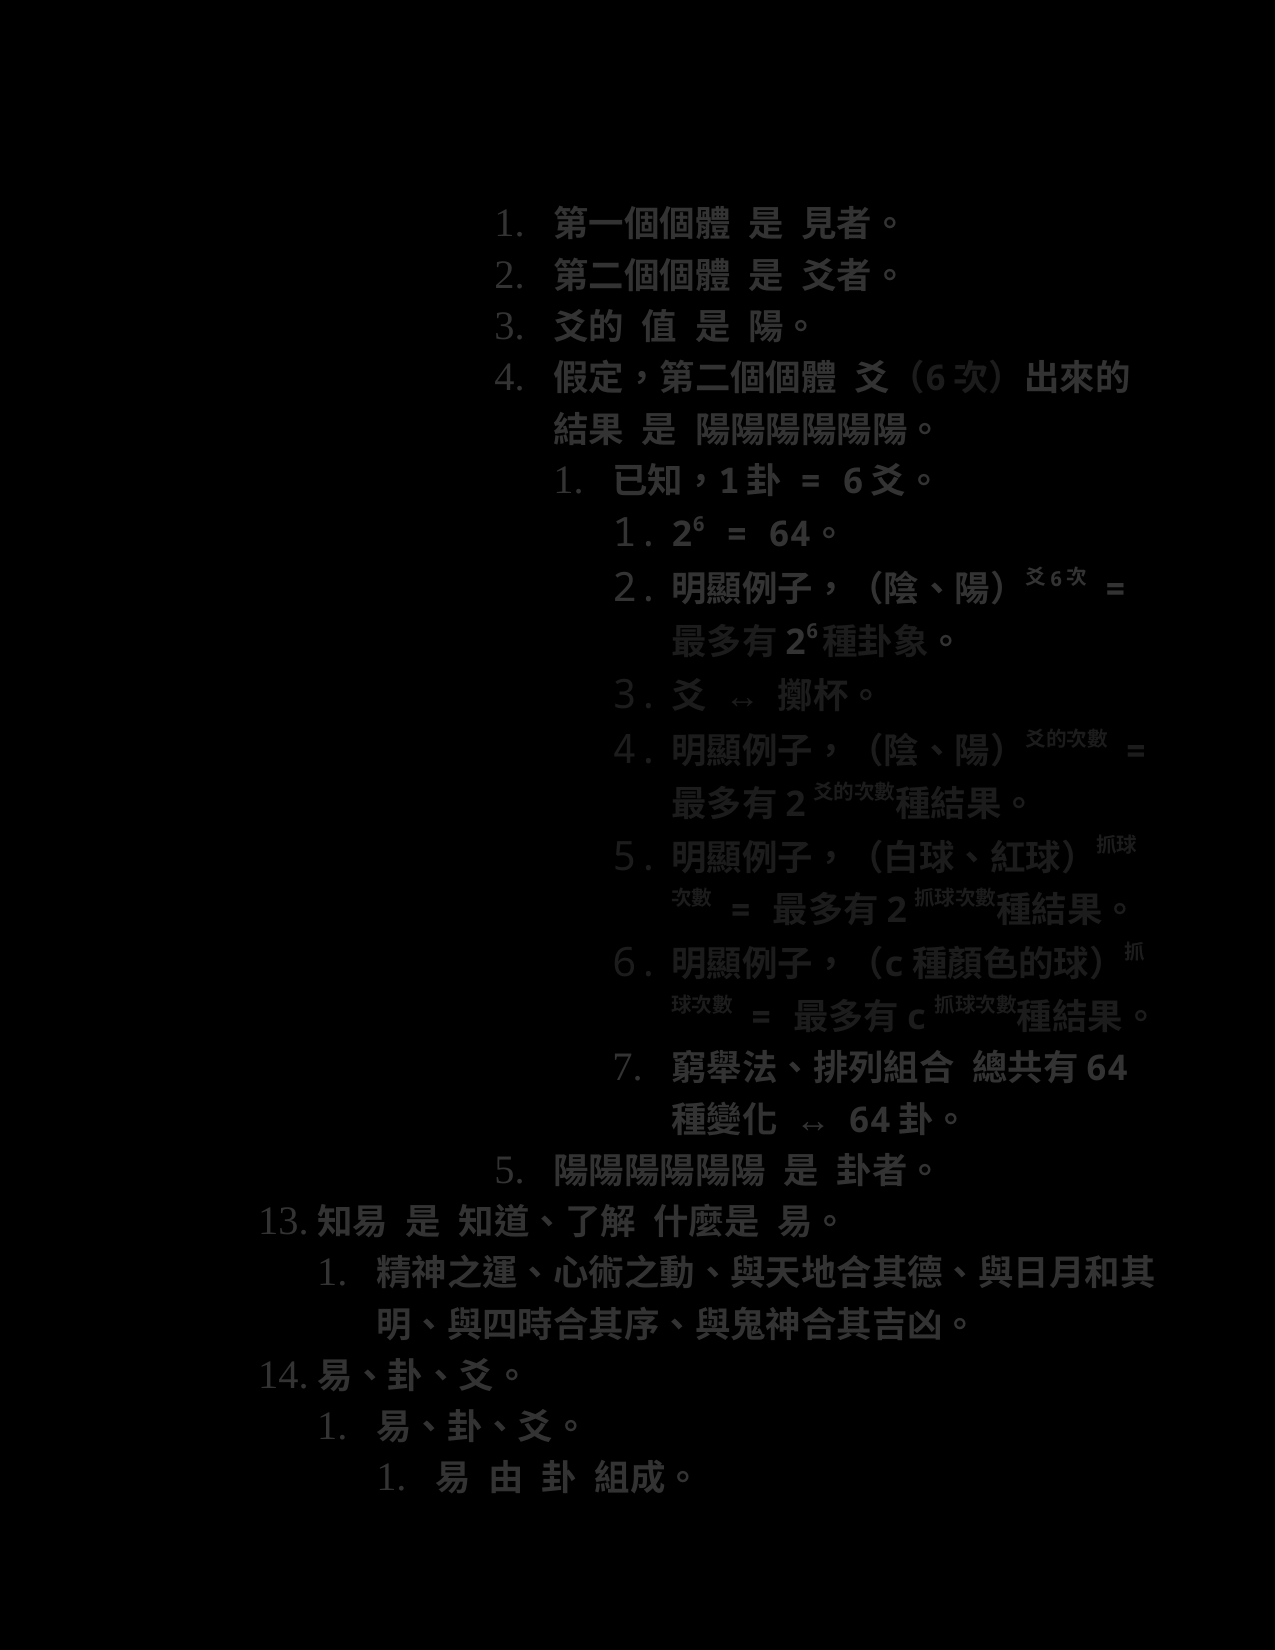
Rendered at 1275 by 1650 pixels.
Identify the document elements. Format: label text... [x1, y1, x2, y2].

list 明顯例子，（陰、陽）爻6次 = 最多有26種卦象。 [612, 559, 1157, 665]
list 明顯例子，（白球、紅球）抓球次數 = 最多有2抓球次數種結果。 [612, 827, 1157, 933]
list 第一個個體 是 見者。 [494, 196, 1157, 247]
list 已知，1卦 = 6爻。 [553, 452, 1157, 503]
list 26 = 64。 [612, 503, 1157, 559]
list 易、卦、爻。 [258, 1347, 1157, 1398]
list 爻的 值 是 陽。 [494, 298, 1157, 349]
list 窮舉法、排列組合 總共有64種變化 ↔ 64卦。 [612, 1039, 1157, 1142]
list 知易 是 知道、了解 什麼是 易。 [258, 1193, 1157, 1245]
list 陽陽陽陽陽陽 是 卦者。 [494, 1142, 1157, 1193]
list 明顯例子，（陰、陽）爻的次數 = 最多有2爻的次數種結果。 [612, 720, 1157, 827]
list 精神之運、心術之動、與天地合其德、與日月和其明、與四時合其序、與鬼神合其吉凶。 [317, 1245, 1157, 1347]
list 爻 ↔ 擲杯。 [612, 665, 1157, 720]
list 第二個個體 是 爻者。 [494, 247, 1157, 298]
list 易 由 卦 組成。 [376, 1450, 1157, 1501]
list 假定，第二個個體 爻（6次）出來的 結果 是 陽陽陽陽陽陽。 [494, 349, 1157, 452]
list 易、卦、爻。 [317, 1398, 1157, 1450]
list 明顯例子，（c種顏色的球）抓球次數 = 最多有c抓球次數種結果。 [612, 933, 1157, 1039]
